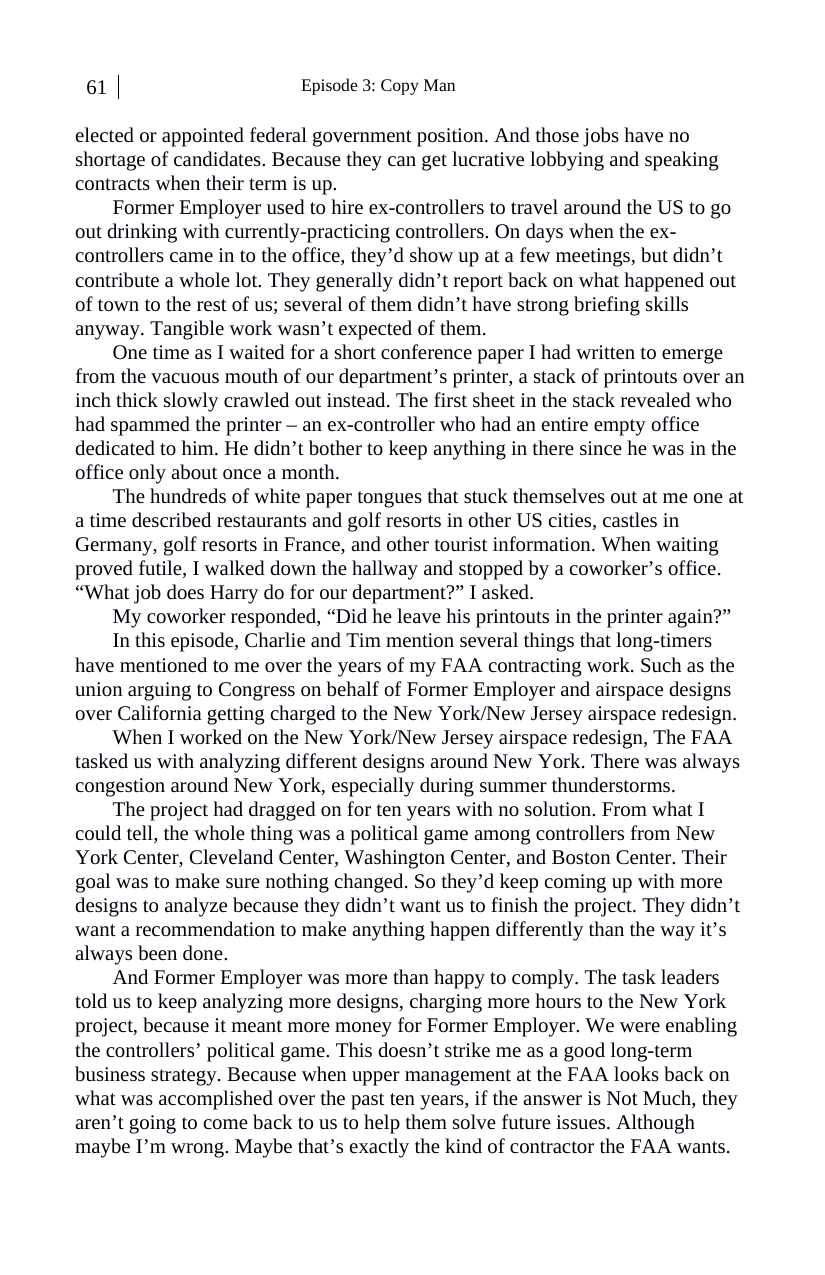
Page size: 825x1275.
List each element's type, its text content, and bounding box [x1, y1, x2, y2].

text One time as I waited for a short conference paper I had written to emerge from the vacuous mouth of our department’s printer, a stack of printouts over an inch thick slowly crawled out instead. The first sheet in the stack revealed who had spammed the printer – an ex-controller who had an entire empty office dedicated to him. He didn’t bother to keep anything in there since he was in the office only about once a month. [75, 340, 750, 484]
text The project had dragged on for ten years with no solution. From what I could tell, the whole thing was a political game among controllers from New York Center, Cleveland Center, Washington Center, and Boston Center. Their goal was to make sure nothing changed. So they’d keep coming up with more designs to analyze because they didn’t want us to finish the project. They didn’t want a recommendation to make anything happen differently than the way it’s always been done. [75, 797, 750, 965]
text Former Employer used to hire ex-controllers to travel around the US to go out drinking with currently-practicing controllers. On days when the ex-controllers came in to the office, they’d show up at a few meetings, but didn’t contribute a whole lot. They generally didn’t report back on what happened out of town to the rest of us; several of them didn’t have strong briefing skills anyway. Tangible work wasn’t expected of them. [75, 195, 750, 340]
text In this episode, Charlie and Tim mention several things that long-timers have mentioned to me over the years of my FAA contracting work. Such as the union arguing to Congress on behalf of Former Employer and airspace designs over California getting charged to the New York/New Jersey airspace redesign. [75, 628, 750, 725]
text The hundreds of white paper tongues that stuck themselves out at me one at a time described restaurants and golf resorts in other US cities, castles in Germany, golf resorts in France, and other tourist information. When waiting proved futile, I walked down the hallway and stopped by a coworker’s office. “What job does Harry do for our department?” I asked. [75, 484, 750, 604]
text elected or appointed federal government position. And those jobs have no shortage of candidates. Because they can get lucrative lobbying and speaking contracts when their term is up. [75, 123, 750, 195]
text And Former Employer was more than happy to comply. The task leaders told us to keep analyzing more designs, charging more hours to the New York project, because it meant more money for Former Employer. We were enabling the controllers’ political game. This doesn’t strike me as a good long-term business strategy. Because when upper management at the FAA looks back on what was accomplished over the past ten years, if the answer is Not Much, they aren’t going to come back to us to help them solve future issues. Although maybe I’m wrong. Maybe that’s exactly the kind of contractor the FAA wants. [75, 965, 750, 1158]
text My coworker responded, “Did he leave his printouts in the printer again?” [75, 604, 750, 628]
text When I worked on the New York/New Jersey airspace redesign, The FAA tasked us with analyzing different designs around New York. There was always congestion around New York, especially during summer thunderstorms. [75, 725, 750, 797]
